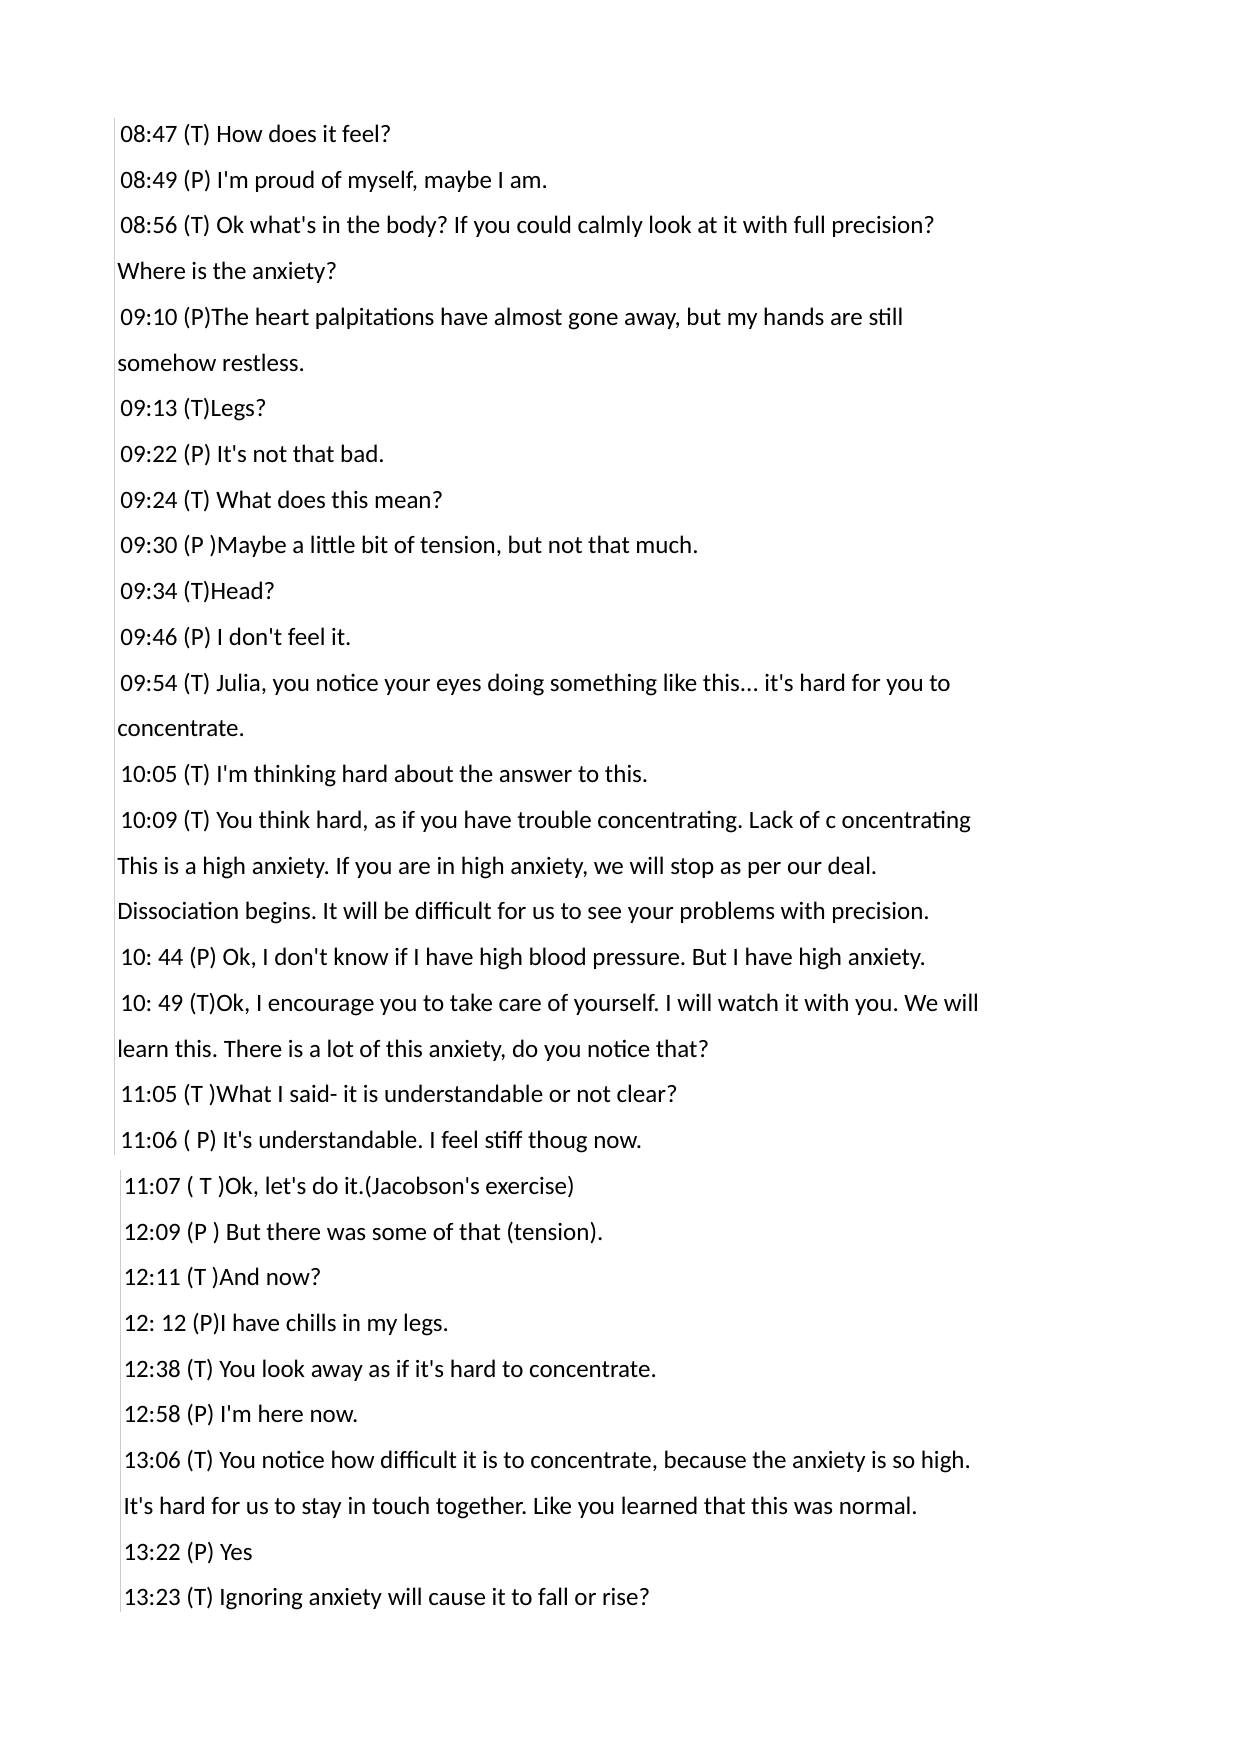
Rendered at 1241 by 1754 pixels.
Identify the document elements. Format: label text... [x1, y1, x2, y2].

text 12:58 (P) I'm here now. [121, 1398, 1005, 1429]
text 10: 49 (T)Ok, I encourage you to take care of yourself. I will watch it with you. We will learn this. There is a lot of this anxiety, do you notice that? [115, 987, 1005, 1063]
text 09:54 (T) Julia, you notice your eyes doing something like this... it's hard for you to concentrate. [115, 667, 1005, 743]
text 12:11 (T )And now? [121, 1261, 1005, 1292]
text 13:06 (T) You notice how difficult it is to concentrate, because the anxiety is so high. It's hard for us to stay in touch together. Like you learned that this was normal. [121, 1444, 1005, 1521]
text 10:09 (T) You think hard, as if you have trouble concentrating. Lack of c oncentrating This is a high anxiety. If you are in high anxiety, we will stop as per our deal. Dissociation begins. It will be difficult for us to see your problems with precision. [115, 804, 1005, 926]
text 09:46 (P) I don't feel it. [115, 621, 1005, 652]
text 09:30 (P )Maybe a little bit of tension, but not that much. [115, 530, 1005, 560]
text 09:10 (P)The heart palpitations have almost gone away, but my hands are still somehow restless. [115, 301, 1005, 377]
text 13:22 (P) Yes [121, 1536, 1005, 1566]
text 09:34 (T)Head? [115, 575, 1005, 606]
text 08:49 (P) I'm proud of myself, maybe I am. [115, 164, 1005, 194]
text 09:13 (T)Legs? [115, 392, 1005, 423]
text 12:38 (T) You look away as if it's hard to concentrate. [121, 1353, 1005, 1383]
text 10: 44 (P) Ok, I don't know if I have high blood pressure. But I have high anxiety. [115, 941, 1005, 972]
text 09:22 (P) It's not that bad. [115, 438, 1005, 469]
text 08:47 (T) How does it feel? [115, 118, 1005, 149]
text 10:05 (T) I'm thinking hard about the answer to this. [115, 758, 1005, 789]
text 12: 12 (P)I have chills in my legs. [121, 1307, 1005, 1338]
text 11:06 ( P) It's understandable. I feel stiff thoug now. [115, 1124, 1005, 1155]
text 09:24 (T) What does this mean? [115, 484, 1005, 514]
text 11:05 (T )What I said- it is understandable or not clear? [115, 1078, 1005, 1109]
text 08:56 (T) ​​Ok what's in the body? If you could calmly look at it with full precision? Where is the anxiety? [115, 209, 1005, 286]
text 13:23 (T) Ignoring anxiety will cause it to fall or rise? [121, 1581, 1005, 1612]
text 12:09 (P ) But there was some of that (tension). [121, 1216, 1005, 1246]
text 11:07 ( T )Ok, let's do it.(Jacobson's exercise) [121, 1170, 1005, 1200]
